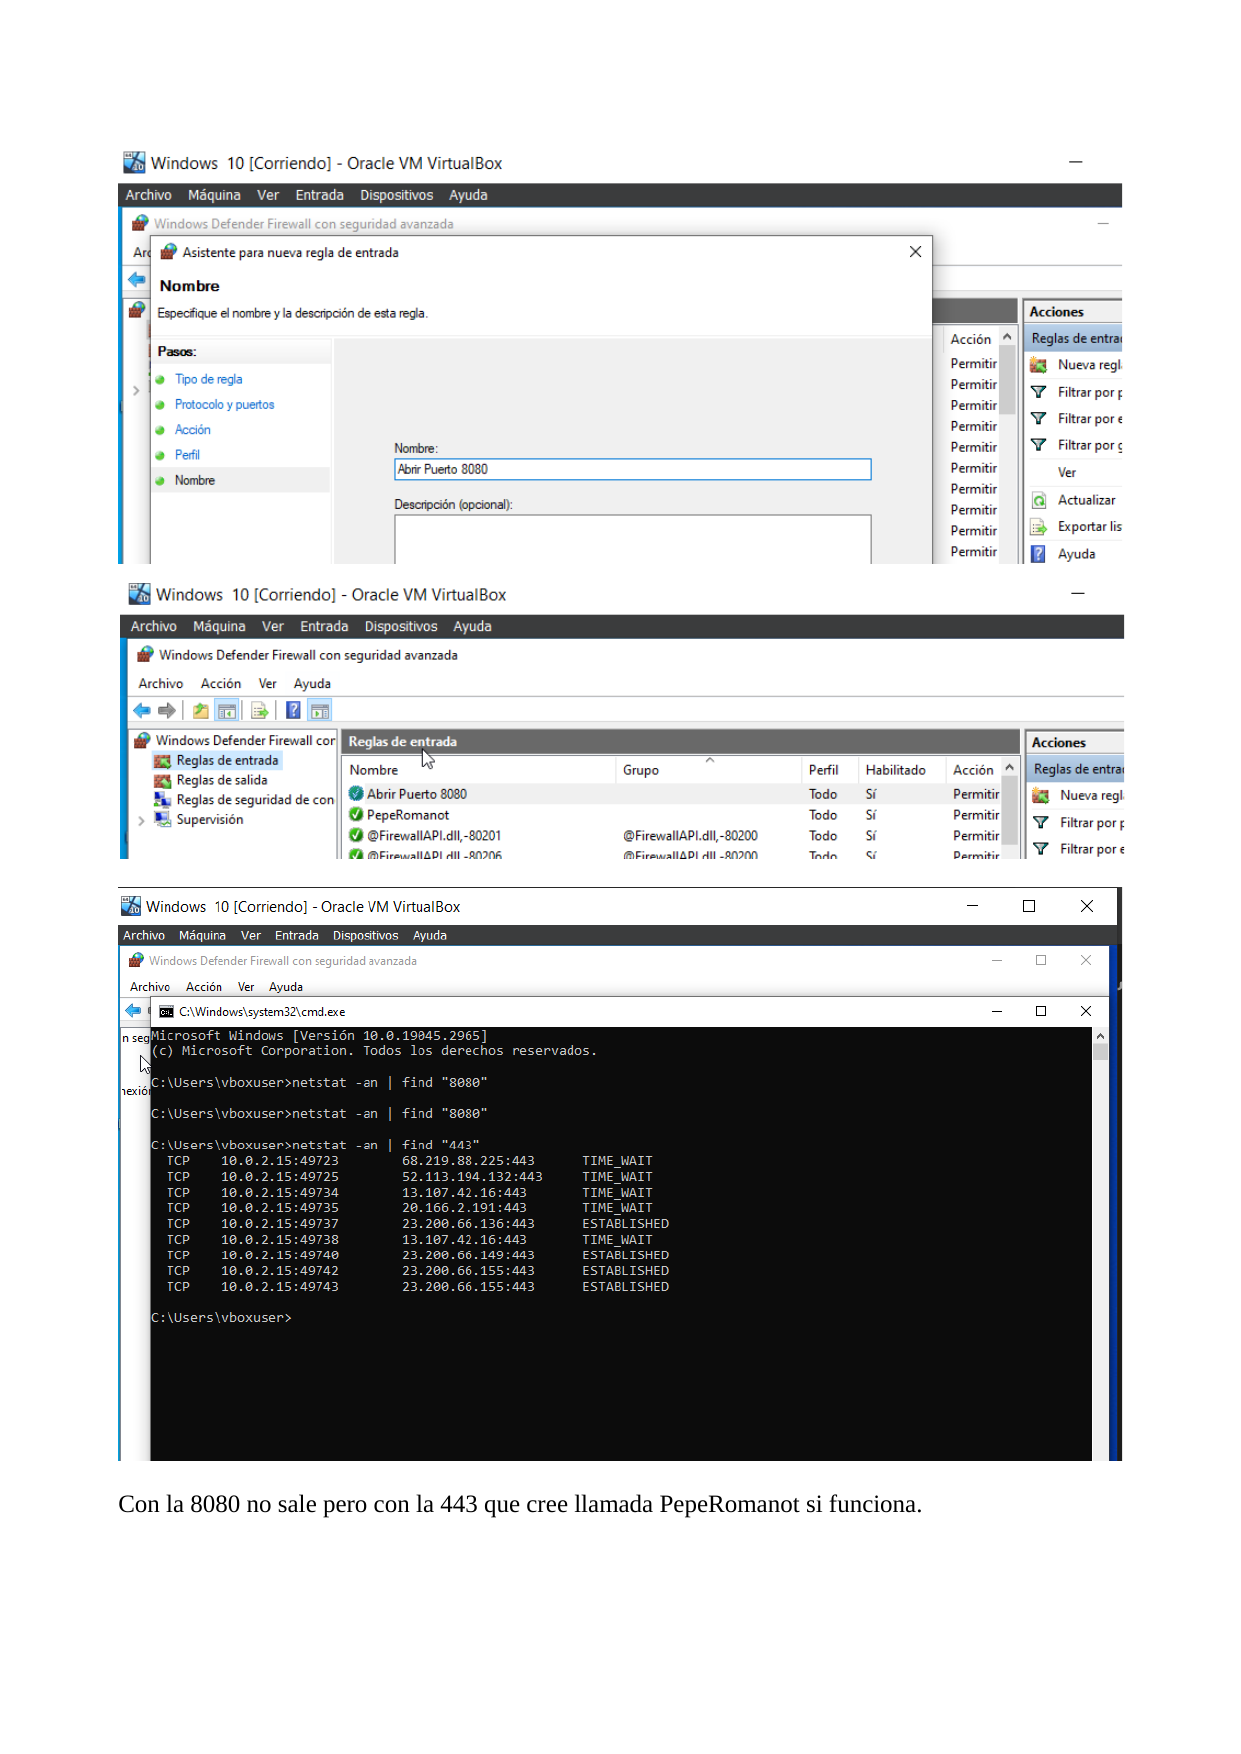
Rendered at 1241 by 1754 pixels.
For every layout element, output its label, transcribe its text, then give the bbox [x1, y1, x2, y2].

text Con la 8080 no sale pero con la 443 que cree llamada PepeRomanot si funciona. [118, 1489, 1122, 1518]
picture [118, 146, 1123, 564]
picture [120, 583, 1125, 859]
picture [118, 887, 1123, 1461]
